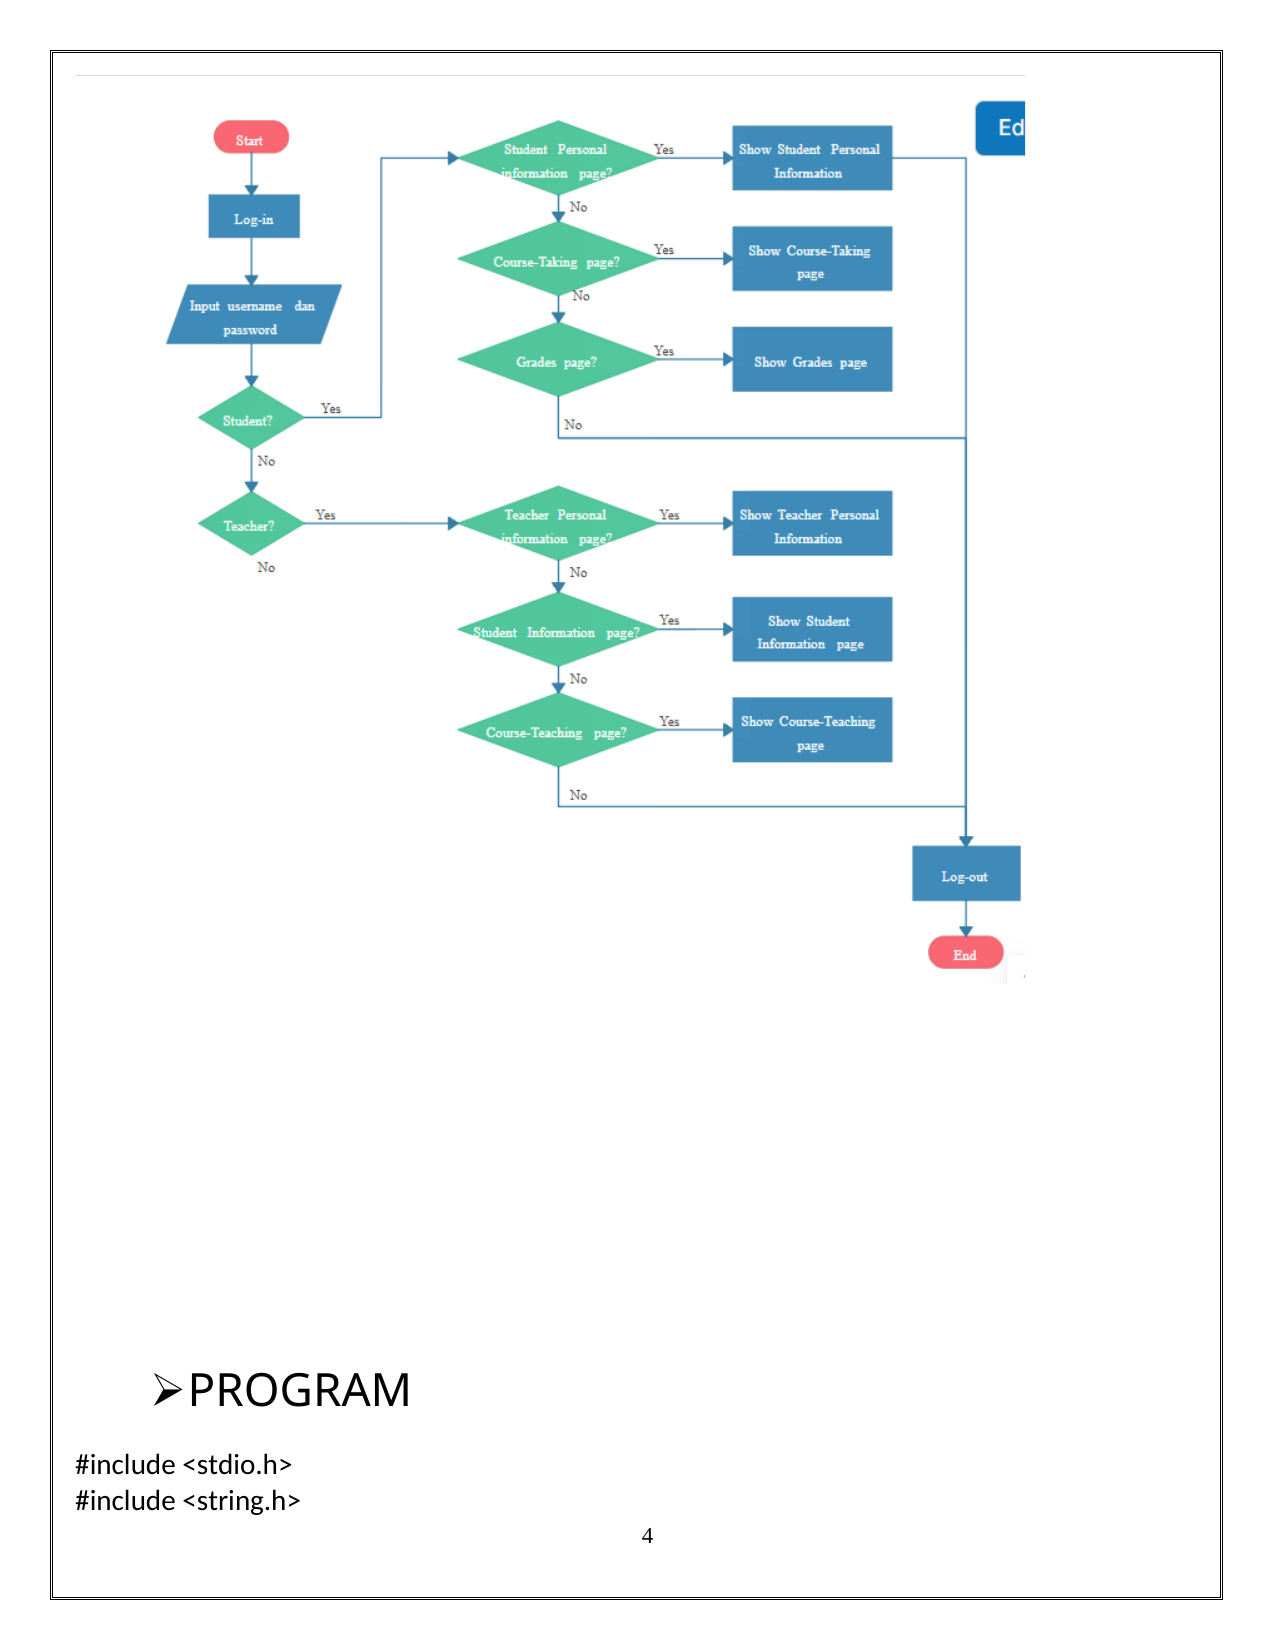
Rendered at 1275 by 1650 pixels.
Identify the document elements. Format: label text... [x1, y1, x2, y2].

text #include <stdio.h> [75, 1446, 1220, 1482]
text #include <string.h> [75, 1482, 1220, 1517]
list PROGRAM [150, 1357, 1220, 1420]
